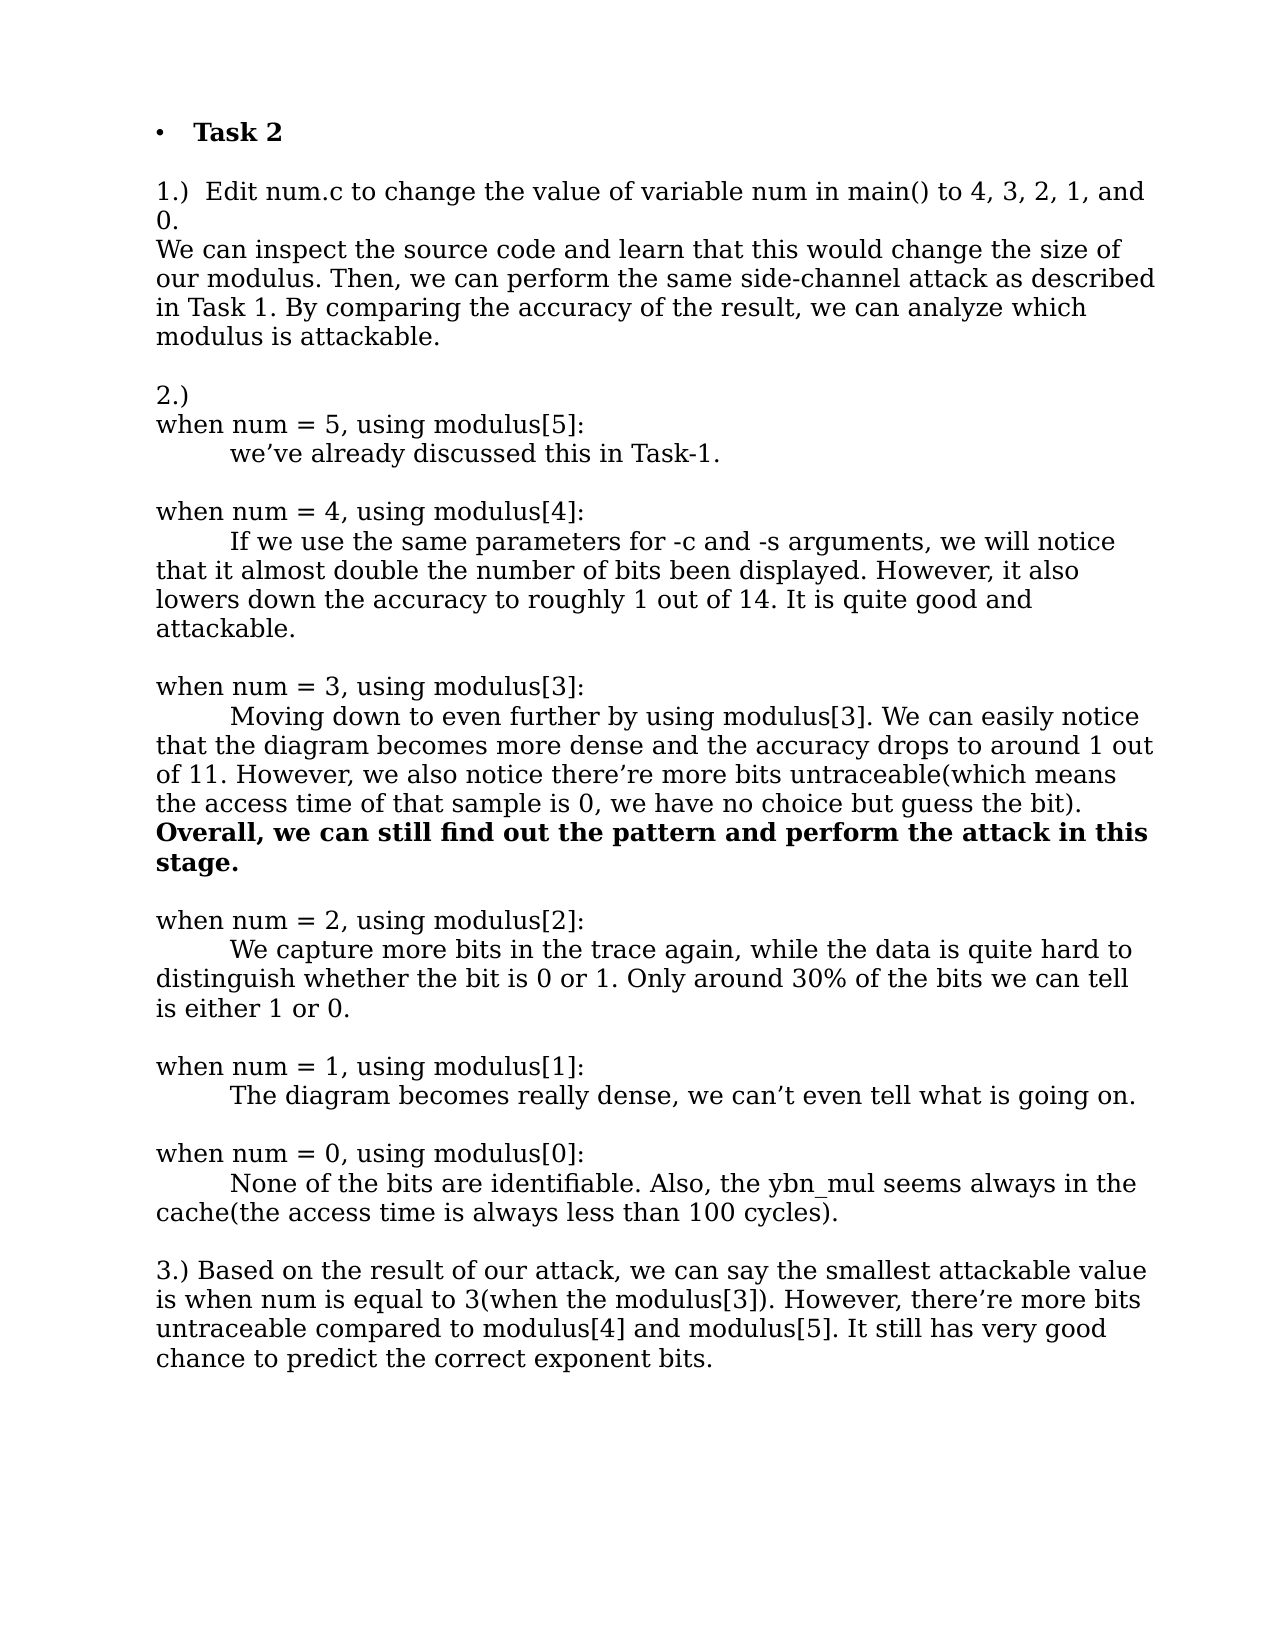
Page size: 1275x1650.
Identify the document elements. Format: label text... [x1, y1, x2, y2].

text when num = 3, using modulus[3]: [156, 672, 1157, 702]
text when num = 2, using modulus[2]: [156, 906, 1157, 935]
text when num = 1, using modulus[1]: [156, 1052, 1157, 1081]
text 3.) Based on the result of our attack, we can say the smallest attackable value is when num is equal to 3(when the modulus[3]). However, there’re more bits untraceable compared to modulus[4] and modulus[5]. It still has very good chance to predict the correct exponent bits. [156, 1256, 1157, 1373]
text None of the bits are identifiable. Also, the ybn_mul seems always in the cache(the access time is always less than 100 cycles). [156, 1169, 1157, 1227]
text when num = 5, using modulus[5]: [156, 410, 1157, 439]
text we’ve already discussed this in Task-1. [156, 439, 1157, 468]
text The diagram becomes really dense, we can’t even tell what is going on. [156, 1081, 1157, 1110]
text when num = 4, using modulus[4]: [156, 497, 1157, 527]
text Moving down to even further by using modulus[3]. We can easily notice that the diagram becomes more dense and the accuracy drops to around 1 out of 11. However, we also notice there’re more bits untraceable(which means the access time of that sample is 0, we have no choice but guess the bit). Overall, we can still find out the pattern and perform the attack in this stage. [156, 702, 1157, 877]
text 2.) [156, 381, 1157, 410]
text when num = 0, using modulus[0]: [156, 1139, 1157, 1169]
text If we use the same parameters for -c and -s arguments, we will notice that it almost double the number of bits been displayed. However, it also lowers down the accuracy to roughly 1 out of 14. It is quite good and attackable. [156, 527, 1157, 643]
text 1.) Edit num.c to change the value of variable num in main() to 4, 3, 2, 1, and 0. [156, 177, 1157, 235]
text We can inspect the source code and learn that this would change the size of our modulus. Then, we can perform the same side-channel attack as described in Task 1. By comparing the accuracy of the result, we can analyze which modulus is attackable. [156, 235, 1157, 352]
text We capture more bits in the trace again, while the data is quite hard to distinguish whether the bit is 0 or 1. Only around 30% of the bits we can tell is either 1 or 0. [156, 935, 1157, 1023]
list Task 2 [156, 118, 1157, 147]
